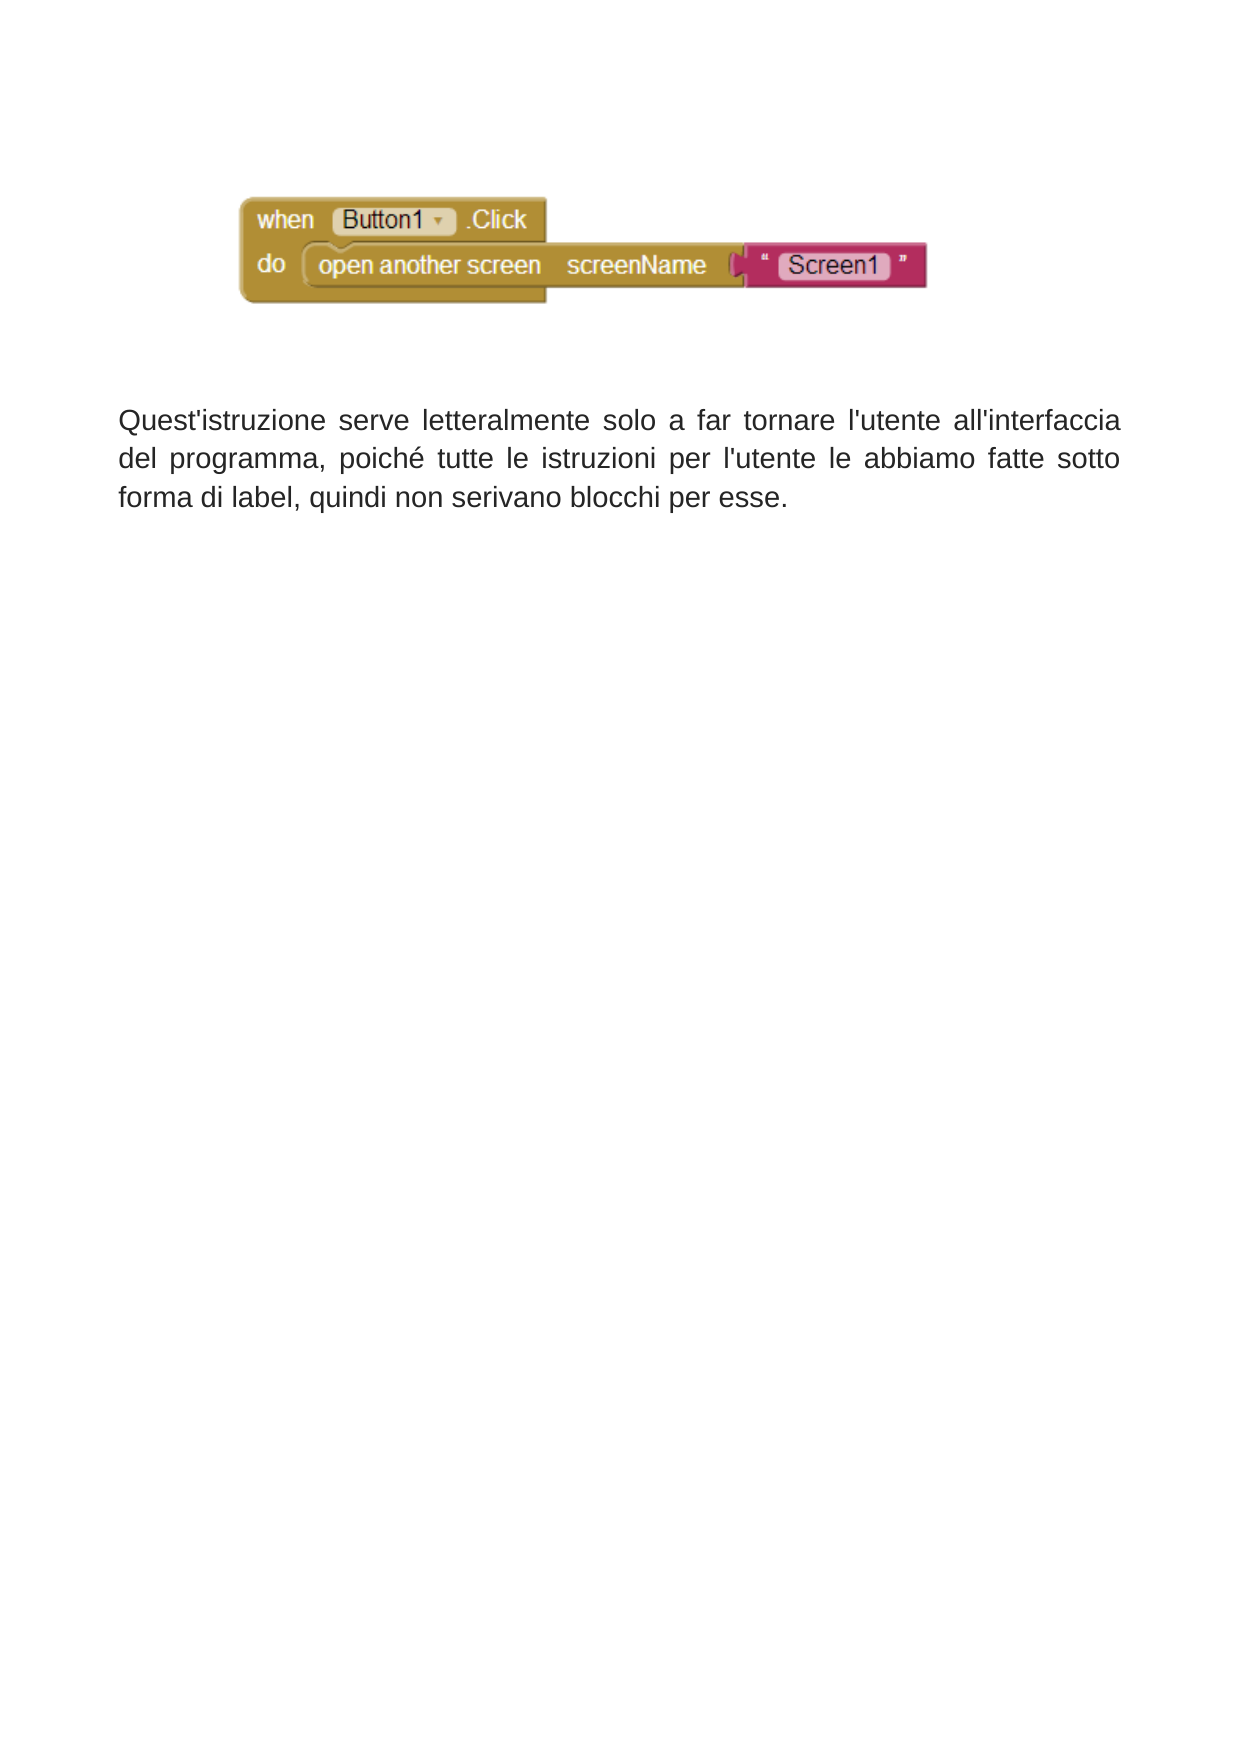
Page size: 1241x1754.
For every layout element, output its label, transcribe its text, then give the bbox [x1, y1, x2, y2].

text Quest'istruzione serve letteralmente solo a far tornare l'utente all'interfaccia del programma, poiché tutte le istruzioni per l'utente le abbiamo fatte sotto forma di label, quindi non serivano blocchi per esse. [118, 148, 1122, 513]
picture [203, 147, 1037, 398]
